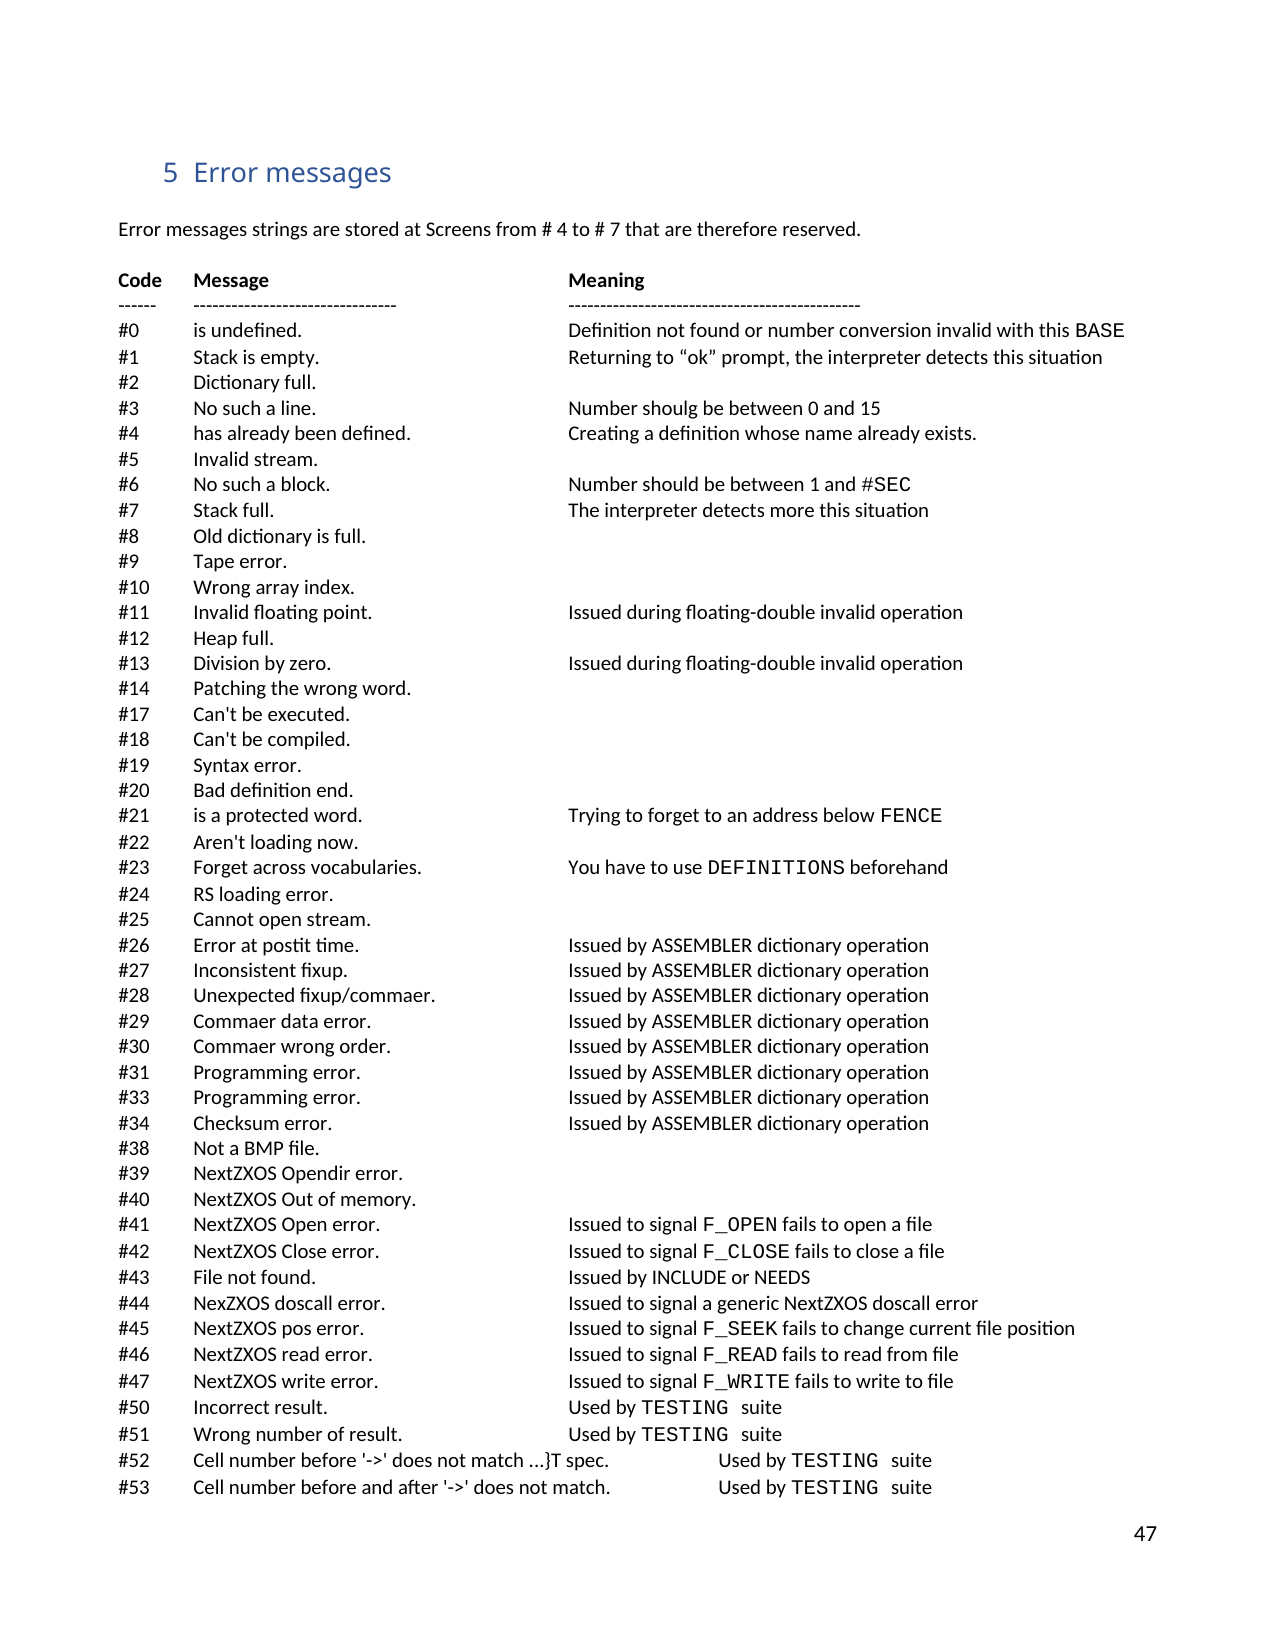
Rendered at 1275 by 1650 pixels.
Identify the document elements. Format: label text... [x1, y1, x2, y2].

text Code Message Meaning [118, 267, 1157, 292]
text #14 Patching the wrong word. [118, 676, 1157, 701]
text #20 Bad definition end. [118, 777, 1157, 803]
text #30 Commaer wrong order. Issued by ASSEMBLER dictionary operation [118, 1033, 1157, 1059]
text #40 NextZXOS Out of memory. [118, 1186, 1157, 1211]
text Error messages strings are stored at Screens from # 4 to # 7 that are therefore reserved. [118, 216, 1157, 241]
text #33 Programming error. Issued by ASSEMBLER dictionary operation [118, 1084, 1157, 1110]
text #3 No such a line. Number shoulg be between 0 and 15 [118, 395, 1157, 420]
text #5 Invalid stream. [118, 446, 1157, 471]
text #43 File not found. Issued by INCLUDE or NEEDS [118, 1264, 1157, 1290]
text #4 has already been defined. Creating a definition whose name already exists. [118, 420, 1157, 446]
text #21 is a protected word. Trying to forget to an address below FENCE [118, 803, 1157, 829]
text #6 No such a block. Number should be between 1 and #SEC [118, 471, 1157, 498]
text #41 NextZXOS Open error. Issued to signal F_OPEN fails to open a file [118, 1211, 1157, 1238]
text #12 Heap full. [118, 625, 1157, 650]
text #47 NextZXOS write error. Issued to signal F_WRITE fails to write to file [118, 1368, 1157, 1394]
text #1 Stack is empty. Returning to “ok” prompt, the interpreter detects this situation [118, 344, 1157, 369]
text #0 is undefined. Definition not found or number conversion invalid with this BASE [118, 318, 1157, 344]
text #17 Can't be executed. [118, 701, 1157, 726]
text #28 Unexpected fixup/commaer. Issued by ASSEMBLER dictionary operation [118, 983, 1157, 1008]
text #38 Not a BMP file. [118, 1135, 1157, 1161]
text #29 Commaer data error. Issued by ASSEMBLER dictionary operation [118, 1008, 1157, 1033]
text #19 Syntax error. [118, 752, 1157, 777]
text #8 Old dictionary is full. [118, 523, 1157, 548]
text #50 Incorrect result. Used by TESTING suite [118, 1394, 1157, 1421]
text ------ -------------------------------- ---------------------------------------------- [118, 292, 1157, 318]
text #45 NextZXOS pos error. Issued to signal F_SEEK fails to change current file position [118, 1315, 1157, 1342]
text #46 NextZXOS read error. Issued to signal F_READ fails to read from file [118, 1342, 1157, 1368]
text #52 Cell number before '->' does not match ...}T spec. Used by TESTING suite [118, 1447, 1157, 1474]
text #23 Forget across vocabularies. You have to use DEFINITIONS beforehand [118, 854, 1157, 881]
text #25 Cannot open stream. [118, 906, 1157, 932]
text #39 NextZXOS Opendir error. [118, 1161, 1157, 1186]
text #53 Cell number before and after '->' does not match. Used by TESTING suite [118, 1474, 1157, 1500]
subtitle Error messages [156, 154, 1157, 191]
text #24 RS loading error. [118, 881, 1157, 906]
text #22 Aren't loading now. [118, 829, 1157, 854]
text #44 NexZXOS doscall error. Issued to signal a generic NextZXOS doscall error [118, 1290, 1157, 1315]
text #42 NextZXOS Close error. Issued to signal F_CLOSE fails to close a file [118, 1238, 1157, 1264]
text #13 Division by zero. Issued during floating-double invalid operation [118, 650, 1157, 676]
text #7 Stack full. The interpreter detects more this situation [118, 498, 1157, 523]
text #31 Programming error. Issued by ASSEMBLER dictionary operation [118, 1059, 1157, 1084]
text #27 Inconsistent fixup. Issued by ASSEMBLER dictionary operation [118, 957, 1157, 983]
text #2 Dictionary full. [118, 369, 1157, 395]
text #51 Wrong number of result. Used by TESTING suite [118, 1421, 1157, 1447]
text #18 Can't be compiled. [118, 726, 1157, 752]
text #9 Tape error. [118, 548, 1157, 574]
text #26 Error at postit time. Issued by ASSEMBLER dictionary operation [118, 932, 1157, 957]
text #11 Invalid floating point. Issued during floating-double invalid operation [118, 599, 1157, 625]
text #10 Wrong array index. [118, 574, 1157, 599]
text #34 Checksum error. Issued by ASSEMBLER dictionary operation [118, 1110, 1157, 1135]
